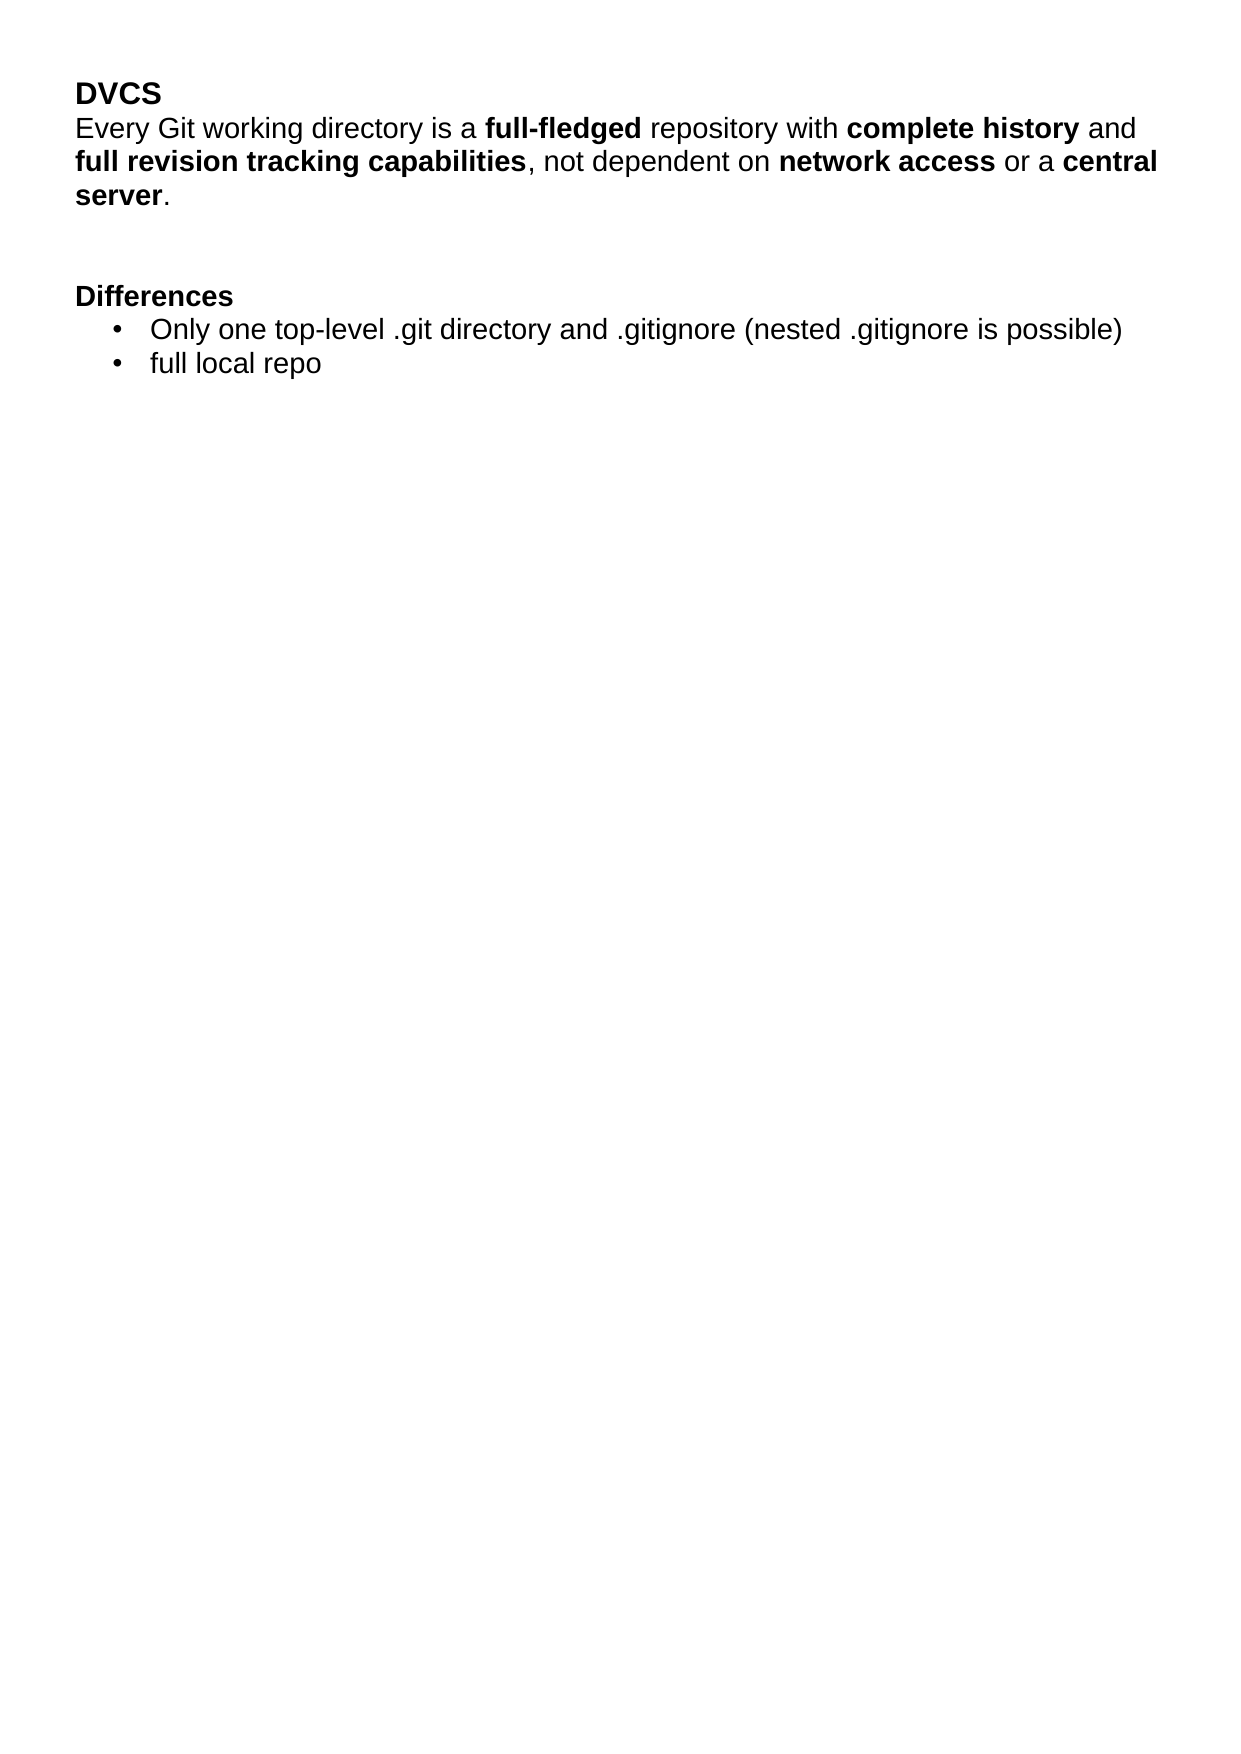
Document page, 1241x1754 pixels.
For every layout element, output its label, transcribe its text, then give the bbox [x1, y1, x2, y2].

text Differences [75, 279, 1165, 312]
text DVCS [75, 75, 1165, 111]
list full local repo [112, 346, 1165, 380]
list Only one top-level .git directory and .gitignore (nested .gitignore is possible) [112, 312, 1165, 346]
text Every Git working directory is a full-fledged repository with complete history and full revision tracking capabilities, not dependent on network access or a central server. [75, 111, 1165, 212]
